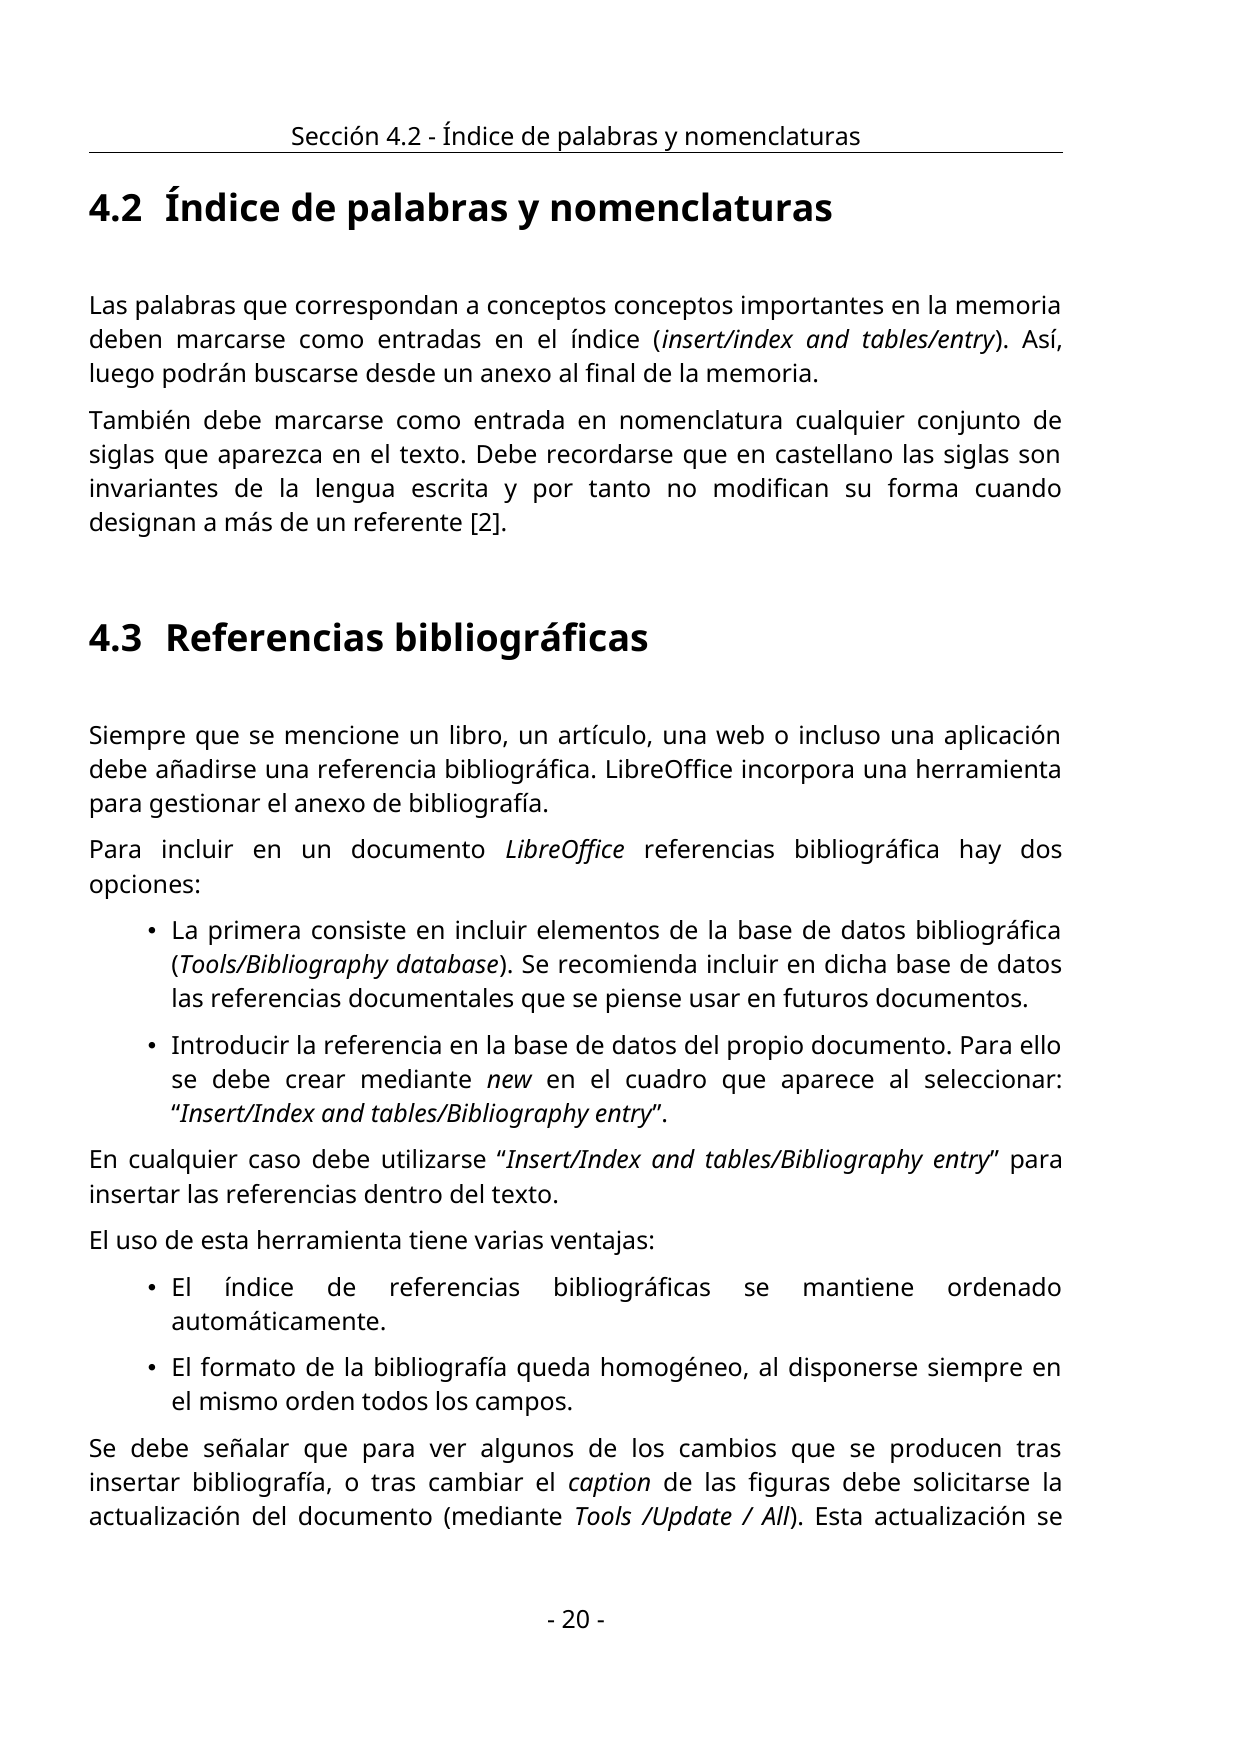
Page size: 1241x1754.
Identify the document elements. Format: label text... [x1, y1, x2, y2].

text En cualquier caso debe utilizarse “Insert/Index and tables/Bibliography entry” para insertar las referencias dentro del texto. [88, 1142, 1063, 1210]
text Siempre que se mencione un libro, un artículo, una web o incluso una aplicación debe añadirse una referencia bibliográfica. LibreOffice incorpora una herramienta para gestionar el anexo de bibliografía. [88, 717, 1063, 820]
text También debe marcarse como entrada en nomenclatura cualquier conjunto de siglas que aparezca en el texto. Debe recordarse que en castellano las siglas son invariantes de la lengua escrita y por tanto no modifican su forma cuando designan a más de un referente [2]. [88, 402, 1063, 539]
list El índice de referencias bibliográficas se mantiene ordenado automáticamente. [148, 1269, 1063, 1337]
subtitle Referencias bibliográficas [88, 611, 1063, 662]
text El uso de esta herramienta tiene varias ventajas: [88, 1223, 1063, 1257]
subtitle Índice de palabras y nomenclaturas [88, 182, 1063, 233]
text Las palabras que correspondan a conceptos conceptos importantes en la memoria deben marcarse como entradas en el índice (insert/index and tables/entry). Así, luego podrán buscarse desde un anexo al final de la memoria. [88, 288, 1063, 390]
text Se debe señalar que para ver algunos de los cambios que se producen tras insertar bibliografía, o tras cambiar el caption de las figuras debe solicitarse la actualización del documento (mediante Tools /Update / All). Esta actualización se [88, 1431, 1063, 1533]
list El formato de la bibliografía queda homogéneo, al disponerse siempre en el mismo orden todos los campos. [148, 1350, 1063, 1418]
text Para incluir en un documento LibreOffice referencias bibliográfica hay dos opciones: [88, 832, 1063, 900]
list La primera consiste en incluir elementos de la base de datos bibliográfica (Tools/Bibliography database). Se recomienda incluir en dicha base de datos las referencias documentales que se piense usar en futuros documentos. [148, 913, 1063, 1015]
list Introducir la referencia en la base de datos del propio documento. Para ello se debe crear mediante new en el cuadro que aparece al seleccionar: “Insert/Index and tables/Bibliography entry”. [148, 1027, 1063, 1130]
